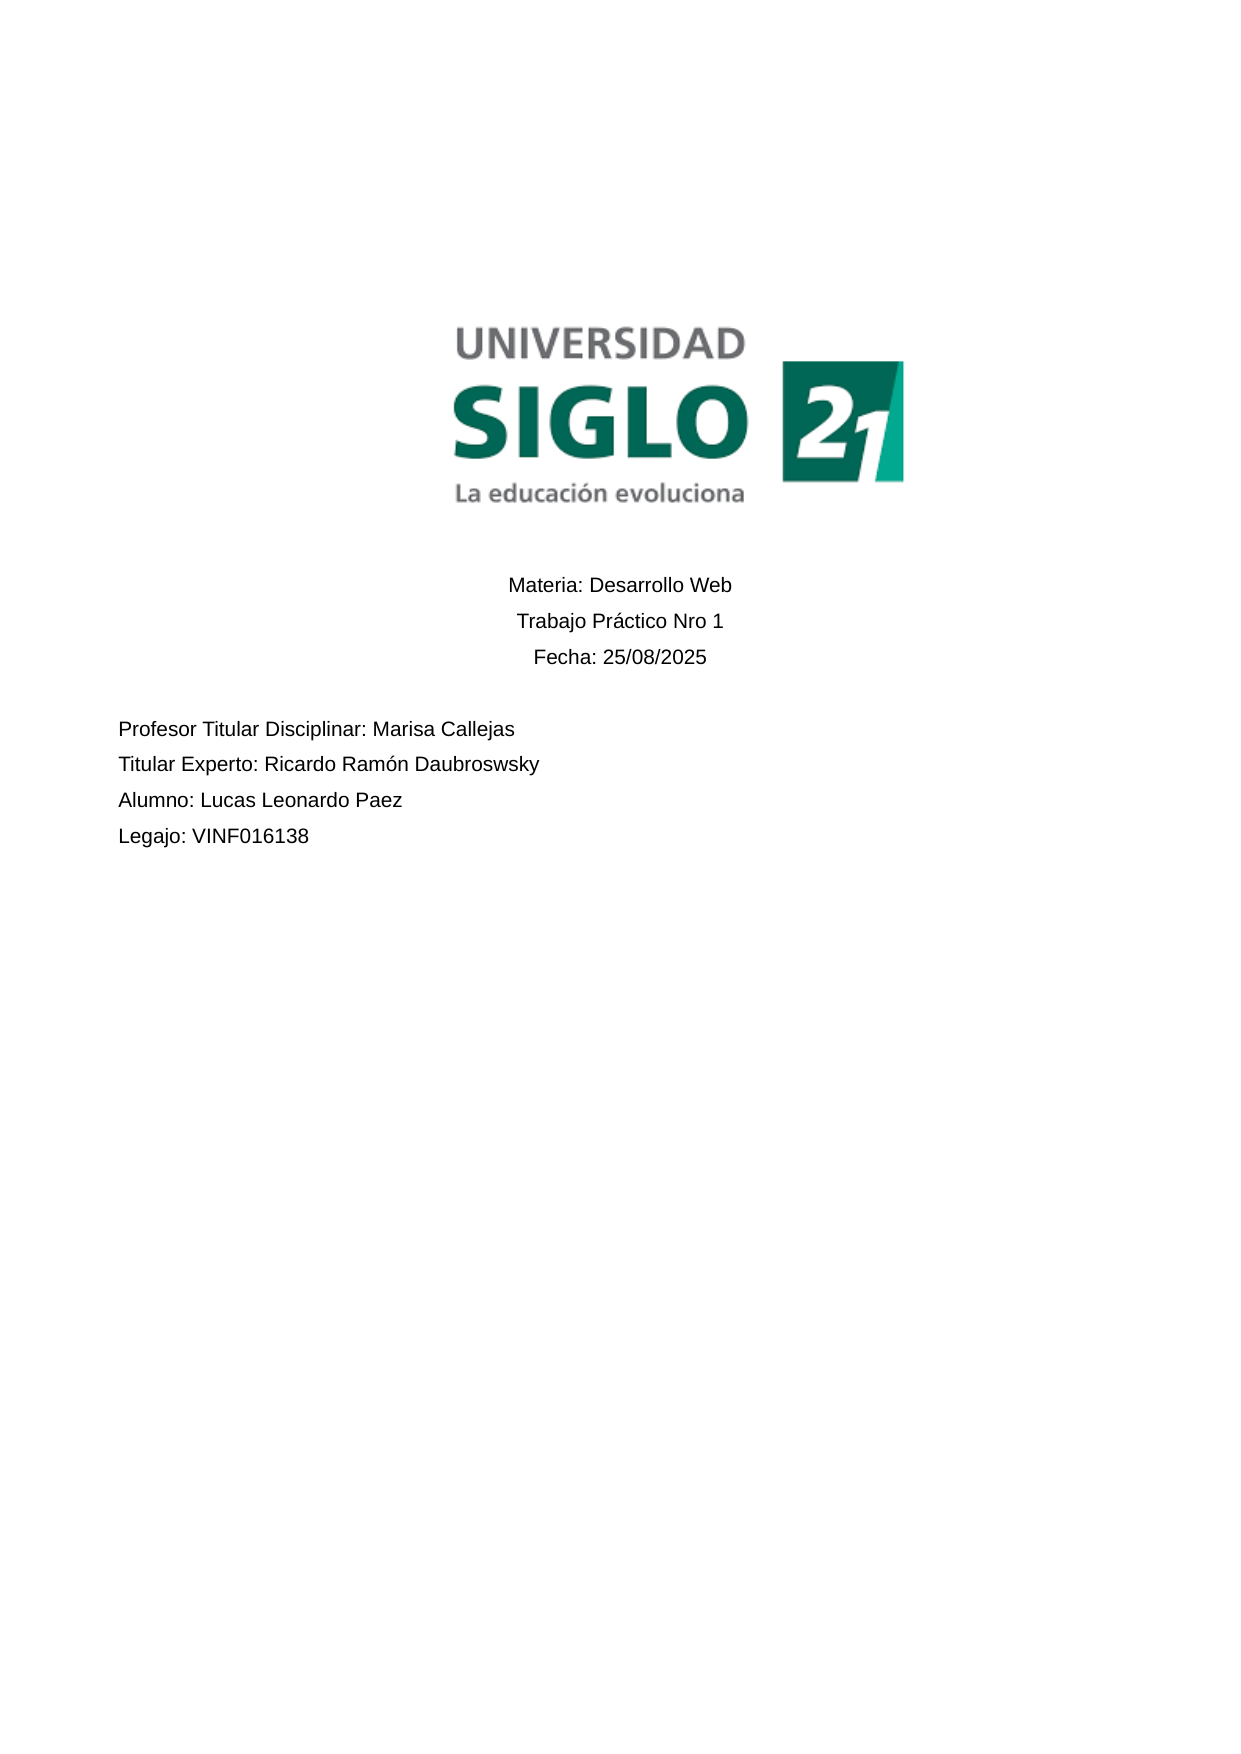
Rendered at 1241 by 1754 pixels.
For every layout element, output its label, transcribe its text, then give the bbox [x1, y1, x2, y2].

text Trabajo Práctico Nro 1 [118, 608, 1122, 632]
text Legajo: VINF016138 [118, 824, 1122, 848]
picture [398, 306, 960, 525]
text Materia: Desarrollo Web [118, 573, 1122, 597]
text Alumno: Lucas Leonardo Paez [118, 788, 1122, 812]
text Titular Experto: Ricardo Ramón Daubroswsky [118, 752, 1122, 776]
text Profesor Titular Disciplinar: Marisa Callejas [118, 716, 1122, 740]
text Fecha: 25/08/2025 [118, 644, 1122, 668]
